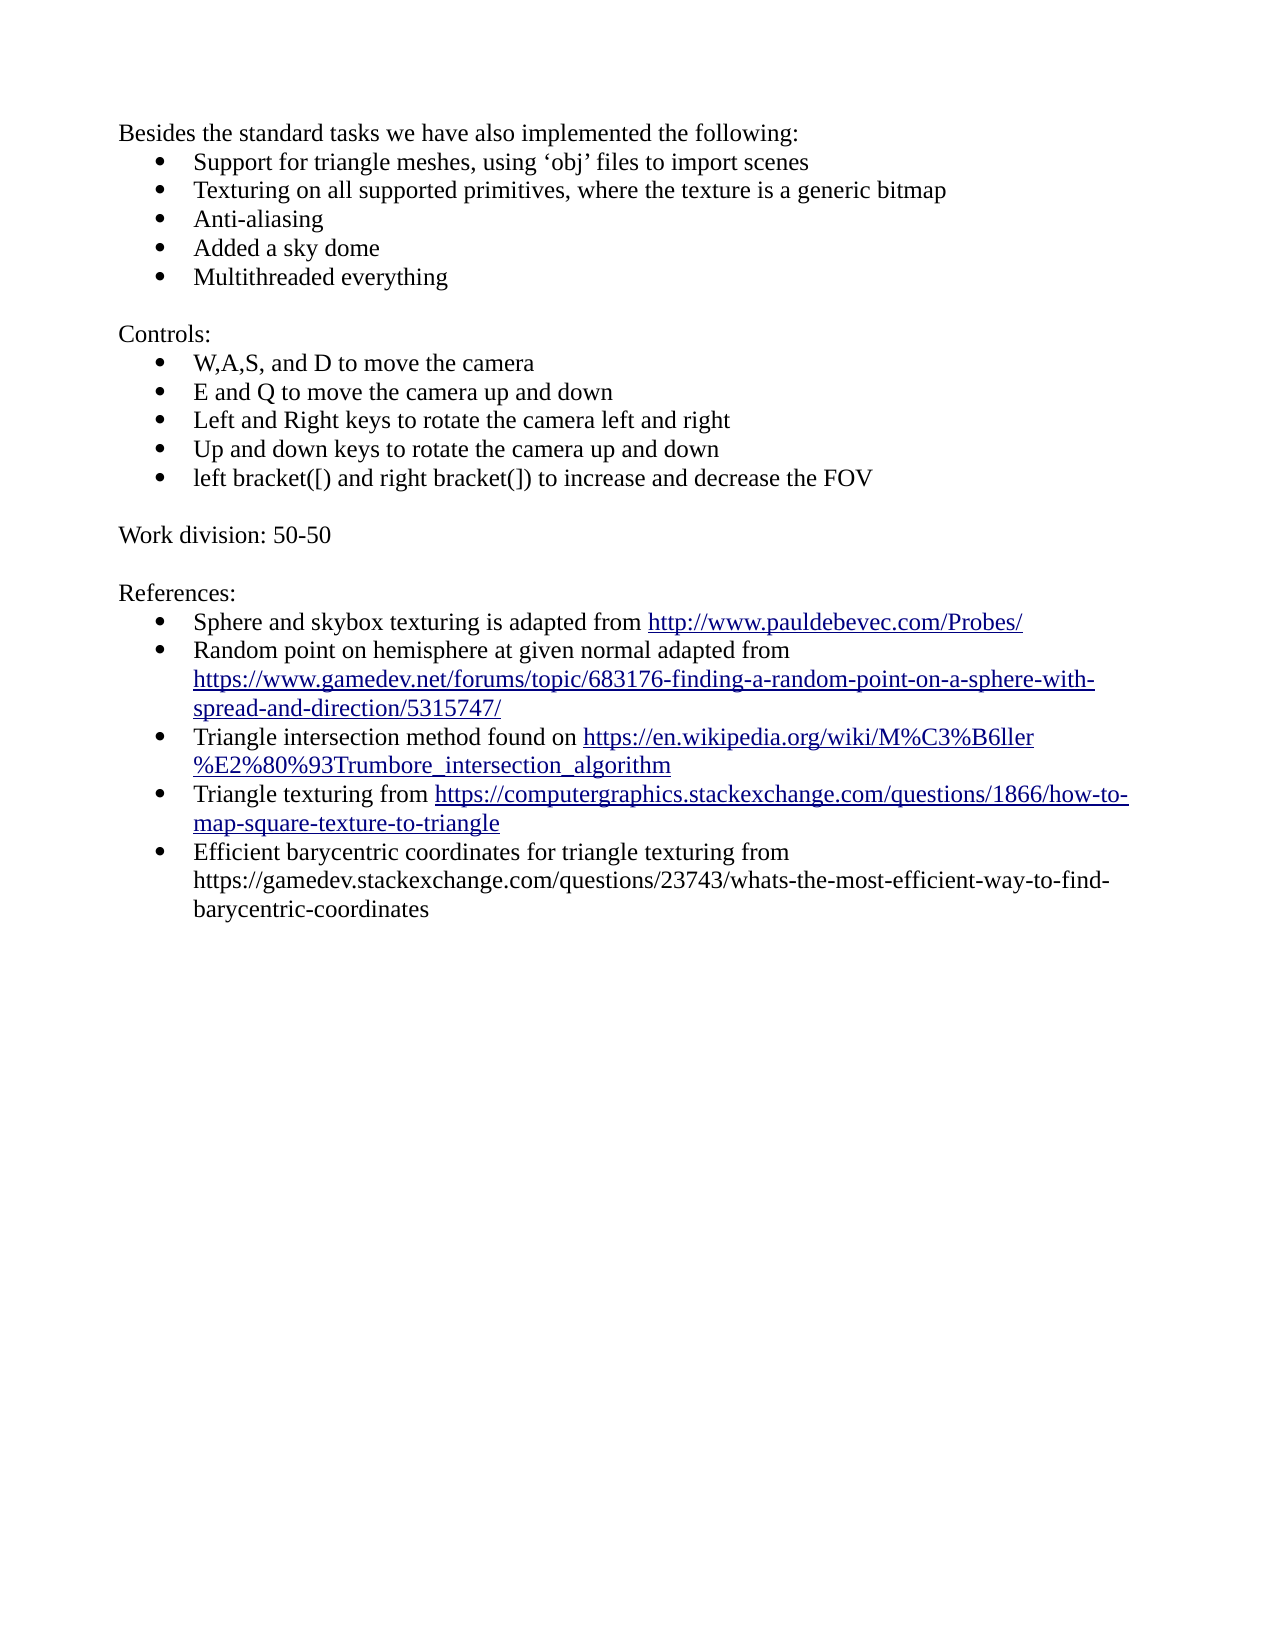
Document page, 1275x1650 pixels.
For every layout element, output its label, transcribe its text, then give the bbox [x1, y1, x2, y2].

list Random point on hemisphere at given normal adapted from https://www.gamedev.net/forums/topic/683176-finding-a-random-point-on-a-sphere-with-spread-and-direction/5315747/ [156, 636, 1157, 722]
list Triangle texturing from https://computergraphics.stackexchange.com/questions/1866/how-to-map-square-texture-to-triangle [156, 779, 1157, 837]
list Left and Right keys to rotate the camera left and right [156, 406, 1157, 434]
list Anti-aliasing [156, 204, 1157, 233]
list E and Q to move the camera up and down [156, 377, 1157, 406]
list Support for triangle meshes, using ‘obj’ files to import scenes [156, 147, 1157, 176]
text Work division: 50-50 [118, 521, 1157, 549]
text Controls: [118, 319, 1157, 348]
list Triangle intersection method found on https://en.wikipedia.org/wiki/M%C3%B6ller%E2%80%93Trumbore_intersection_algorithm [156, 722, 1157, 779]
text References: [118, 578, 1157, 607]
list Added a sky dome [156, 233, 1157, 262]
list W,A,S, and D to move the camera [156, 348, 1157, 377]
list Sphere and skybox texturing is adapted from http://www.pauldebevec.com/Probes/ [156, 607, 1157, 636]
list Efficient barycentric coordinates for triangle texturing from https://gamedev.stackexchange.com/questions/23743/whats-the-most-efficient-way-to-find-barycentric-coordinates [156, 837, 1157, 923]
list left bracket([) and right bracket(]) to increase and decrease the FOV [156, 463, 1157, 492]
text Besides the standard tasks we have also implemented the following: [118, 118, 1157, 147]
list Multithreaded everything [156, 262, 1157, 291]
list Up and down keys to rotate the camera up and down [156, 434, 1157, 463]
list Texturing on all supported primitives, where the texture is a generic bitmap [156, 176, 1157, 204]
